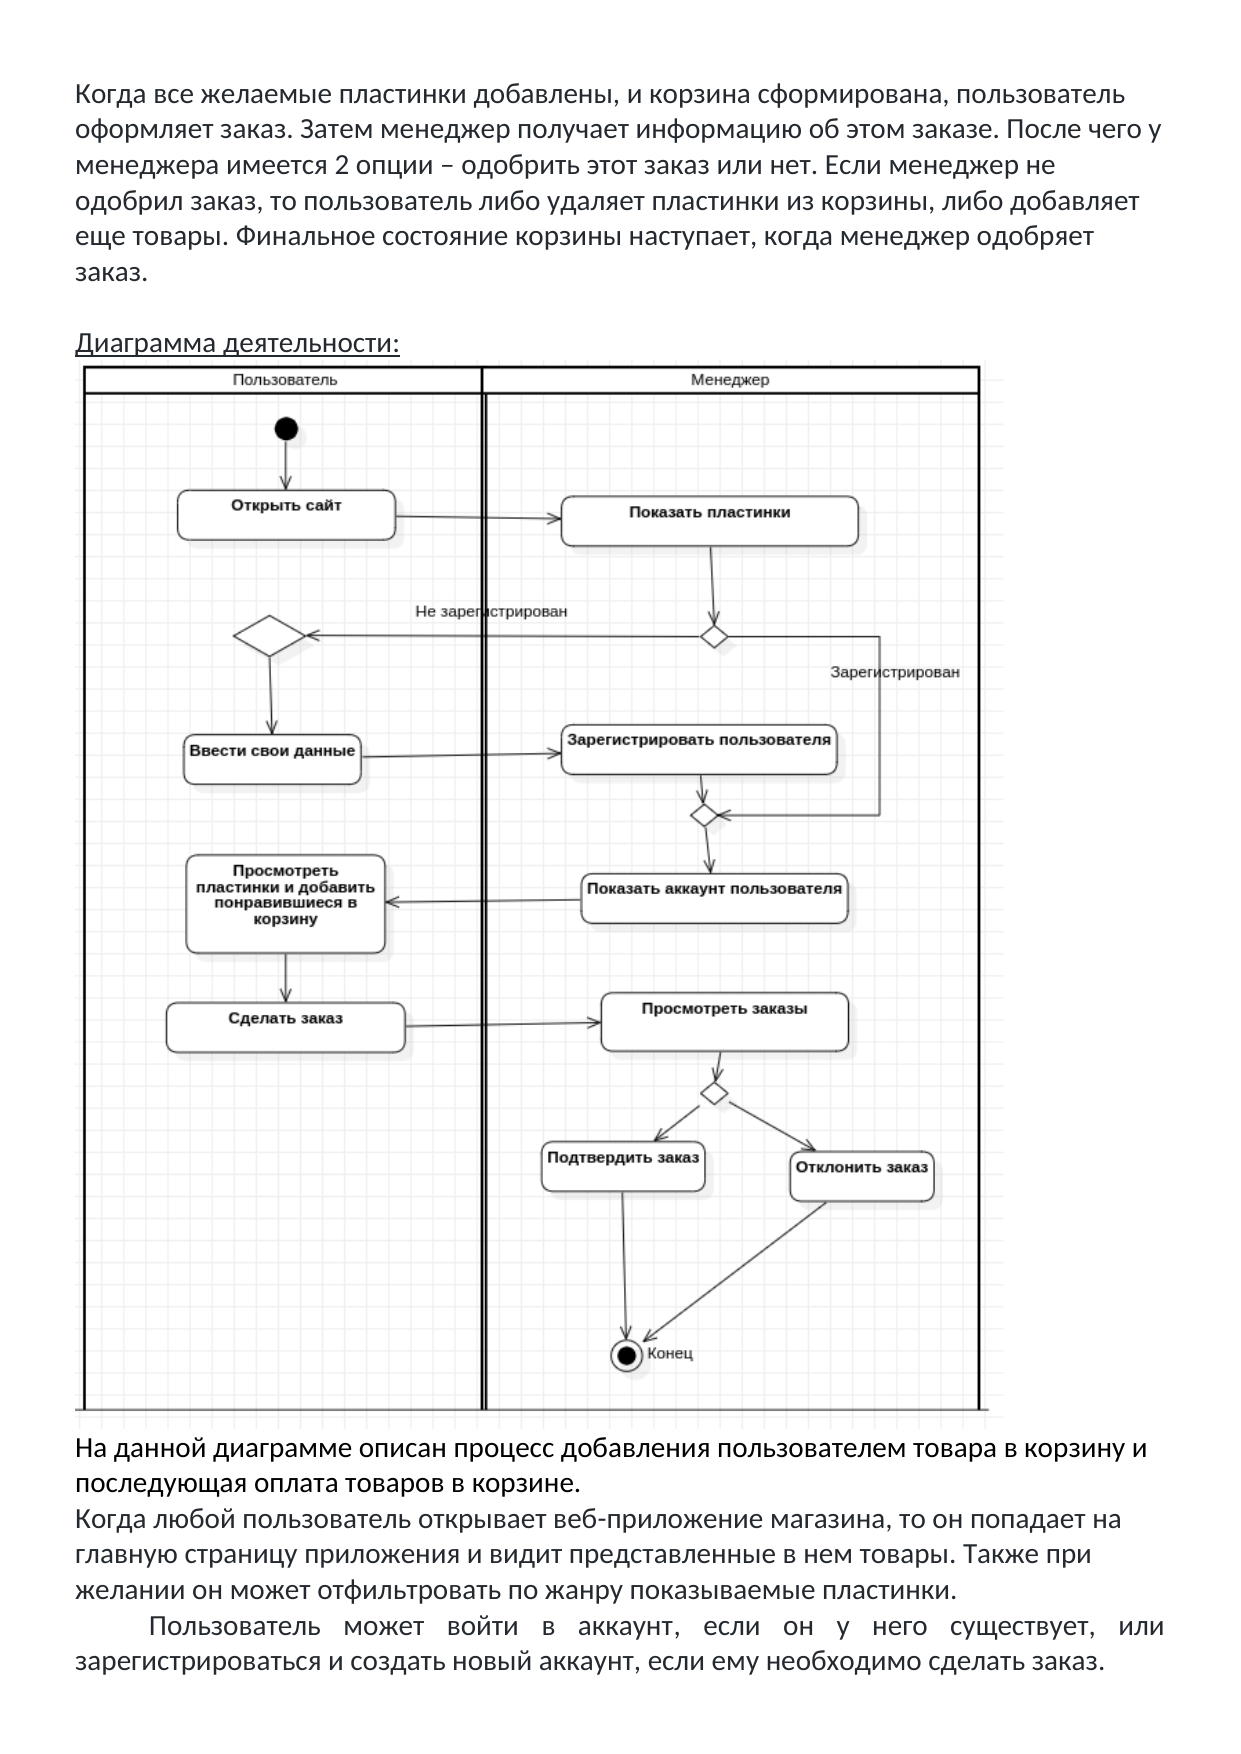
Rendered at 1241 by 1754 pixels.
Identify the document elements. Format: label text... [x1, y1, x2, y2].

text Когда любой пользователь открывает веб-приложение магазина, то он попадает на главную страницу приложения и видит представленные в нем товары. Также при желании он может отфильтровать по жанру показываемые пластинки. [75, 1500, 1165, 1607]
text Пользователь может войти в аккаунт, если он у него существует, или зарегистрироваться и создать новый аккаунт, если ему необходимо сделать заказ. [75, 1607, 1165, 1678]
text Когда все желаемые пластинки добавлены, и корзина сформирована, пользователь оформляет заказ. Затем менеджер получает информацию об этом заказе. После чего у менеджера имеется 2 опции – одобрить этот заказ или нет. Если менеджер не одобрил заказ, то пользователь либо удаляет пластинки из корзины, либо добавляет еще товары. Финальное состояние корзины наступает, когда менеджер одобряет заказ. [75, 75, 1165, 289]
picture [75, 360, 1004, 1429]
text Диаграмма деятельности: [75, 324, 1165, 360]
text На данной диаграмме описан процесс добавления пользователем товара в корзину и последующая оплата товаров в корзине. [75, 1429, 1165, 1500]
